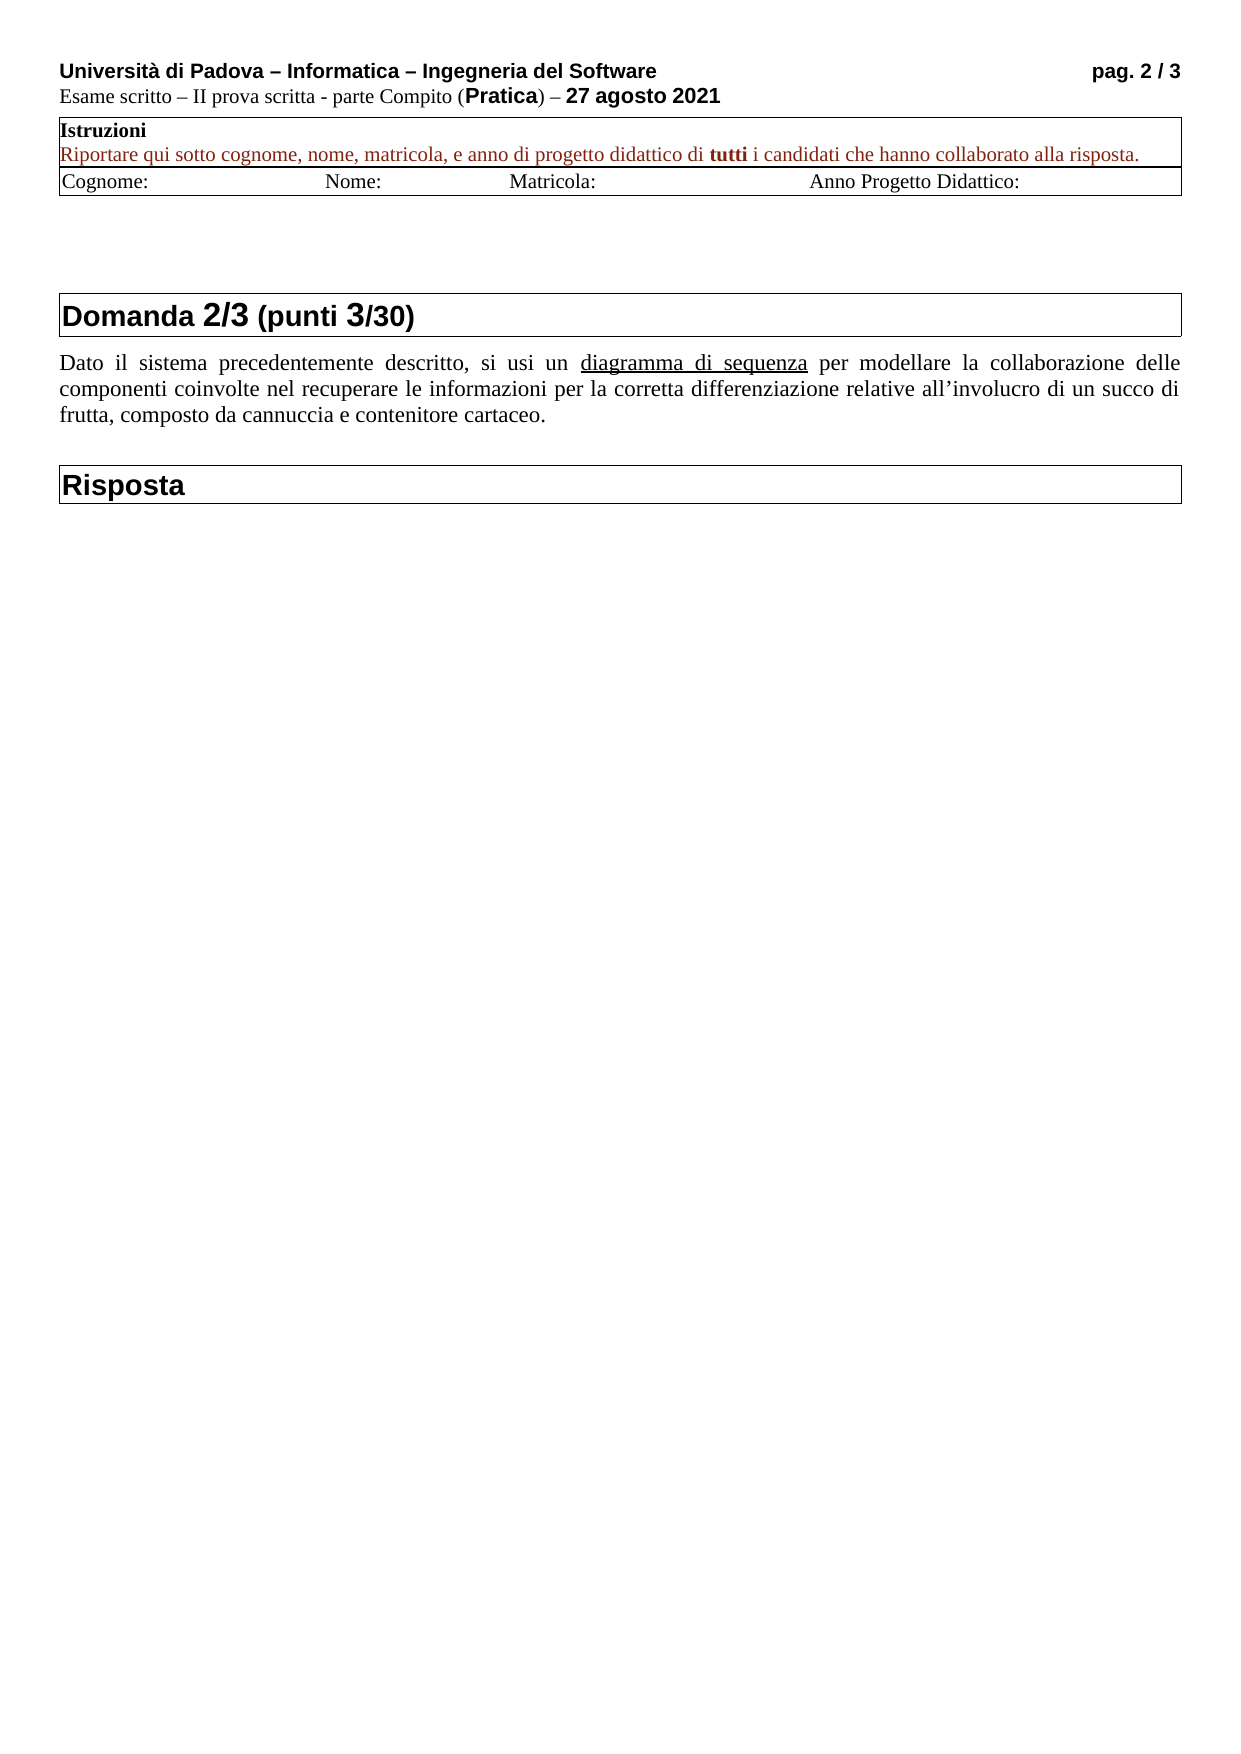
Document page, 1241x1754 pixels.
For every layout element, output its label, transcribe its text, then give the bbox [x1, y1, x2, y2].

text Dato il sistema precedentemente descritto, si usi un diagramma di sequenza per modellare la collaborazione delle componenti coinvolte nel recuperare le informazioni per la corretta differenziazione relative all’involucro di un succo di frutta, composto da cannuccia e contenitore cartaceo. [59, 349, 1181, 428]
subtitle Domanda 2/3 (punti 3/30) [60, 294, 1181, 336]
subtitle Risposta [60, 466, 1181, 503]
